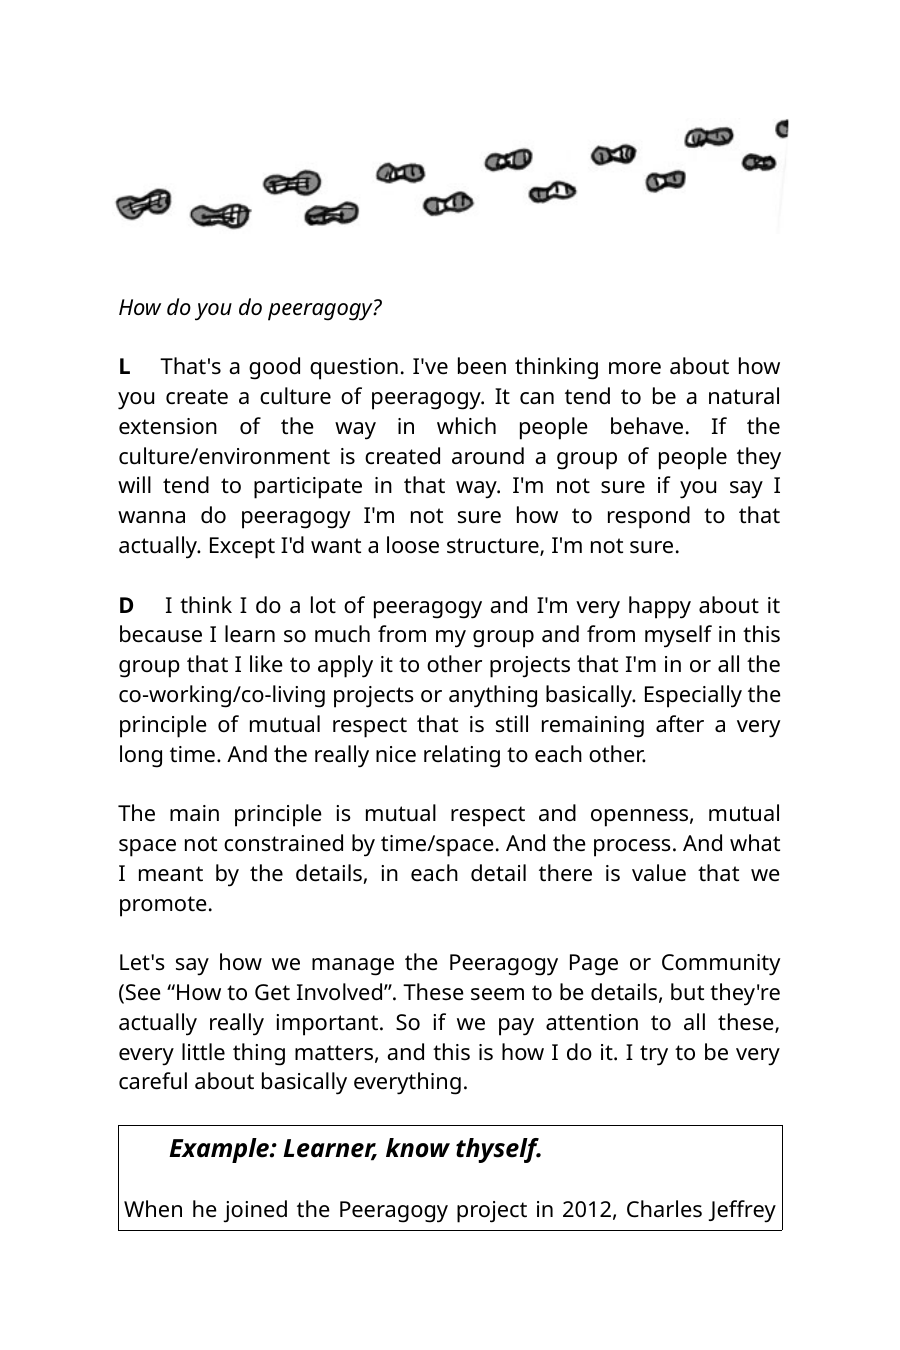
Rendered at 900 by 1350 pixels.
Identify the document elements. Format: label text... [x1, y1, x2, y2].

text D I think I do a lot of peeragogy and I'm very happy about it because I learn so much from my group and from myself in this group that I like to apply it to other projects that I'm in or all the co-working/co-living projects or anything basically. Especially the principle of mutual respect that is still remaining after a very long time. And the really nice relating to each other. [118, 589, 782, 768]
table_header Example: Learner, know thyself. When he joined the Peeragogy project in 2012, Charles Jeffrey [119, 1126, 782, 1230]
text L That's a good question. I've been thinking more about how you create a culture of peeragogy. It can tend to be a natural extension of the way in which people behave. If the culture/environment is created around a group of people they will tend to participate in that way. I'm not sure if you say I wanna do peeragogy I'm not sure how to respond to that actually. Except I'd want a loose structure, I'm not sure. [118, 351, 782, 560]
picture [111, 118, 789, 234]
text Let's say how we manage the Peeragogy Page or Community (See “How to Get Involved”. These seem to be details, but they're actually really important. So if we pay attention to all these, every little thing matters, and this is how I do it. I try to be very careful about basically everything. [118, 947, 782, 1096]
text How do you do peeragogy? [118, 292, 782, 321]
text The main principle is mutual respect and openness, mutual space not constrained by time/space. And the process. And what I meant by the details, in each detail there is value that we promote. [118, 798, 782, 917]
